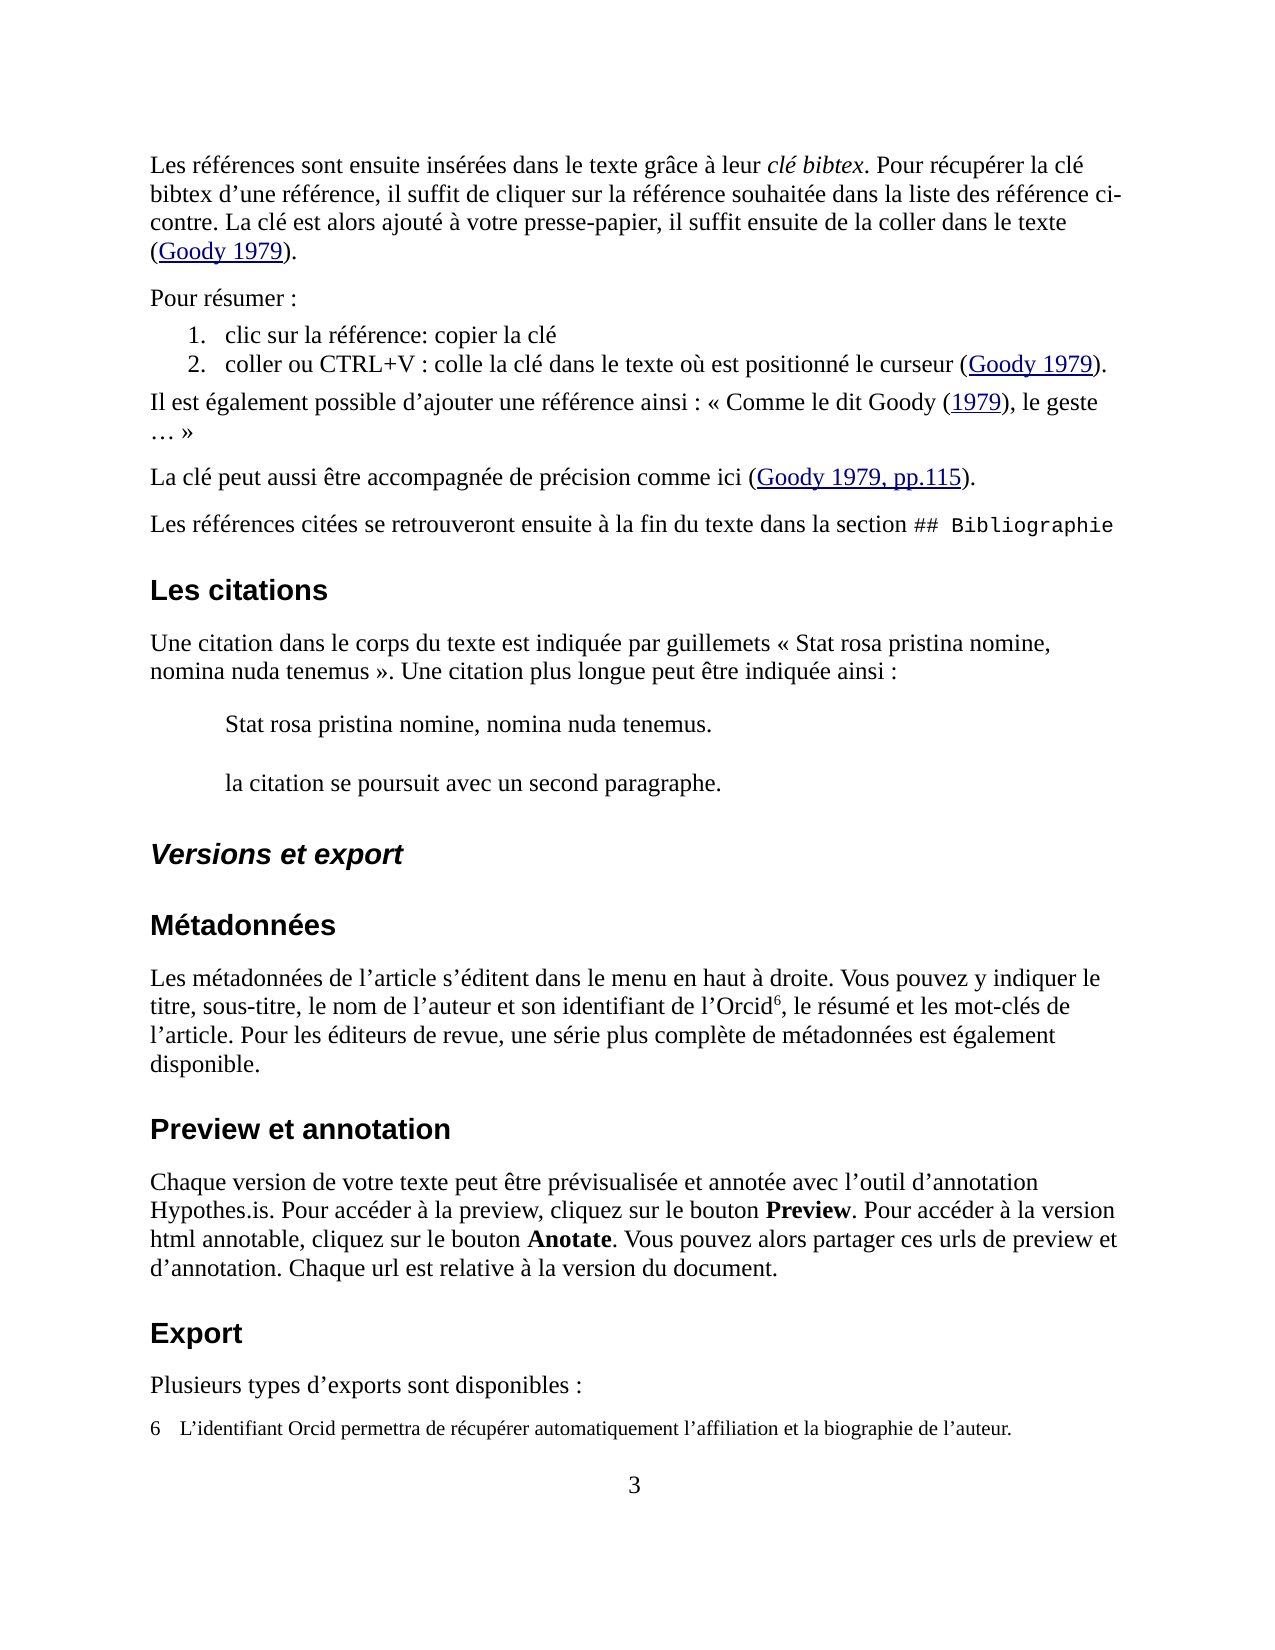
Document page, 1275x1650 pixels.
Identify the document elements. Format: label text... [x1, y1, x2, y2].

subtitle Export [150, 1316, 1125, 1349]
text Une citation dans le corps du texte est indiquée par guillemets « Stat rosa pristina nomine, nomina nuda tenemus ». Une citation plus longue peut être indiquée ainsi : [150, 628, 1125, 685]
text La clé peut aussi être accompagnée de précision comme ici (Goody 1979, pp.115). [150, 462, 1125, 491]
text L’identifiant Orcid permettra de récupérer automatiquement l’affiliation et la biographie de l’auteur. [150, 1416, 1125, 1440]
text Stat rosa pristina nomine, nomina nuda tenemus. [225, 709, 1125, 738]
text Chaque version de votre texte peut être prévisualisée et annotée avec l’outil d’annotation Hypothes.is. Pour accéder à la preview, cliquez sur le bouton Preview. Pour accéder à la version html annotable, cliquez sur le bouton Anotate. Vous pouvez alors partager ces urls de preview et d’annotation. Chaque url est relative à la version du document. [150, 1167, 1125, 1282]
text Les références citées se retrouveront ensuite à la fin du texte dans la section ## Bibliographie [150, 509, 1125, 539]
text Les références sont ensuite insérées dans le texte grâce à leur clé bibtex. Pour récupérer la clé bibtex d’une référence, il suffit de cliquer sur la référence souhaitée dans la liste des référence ci-contre. La clé est alors ajouté à votre presse-papier, il suffit ensuite de la coller dans le texte (Goody 1979). [150, 150, 1125, 265]
subtitle Les citations [150, 573, 1125, 606]
subtitle Versions et export [150, 837, 1125, 870]
list coller ou CTRL+V : colle la clé dans le texte où est positionné le curseur (Goody 1979). [187, 349, 1125, 378]
text la citation se poursuit avec un second paragraphe. [225, 768, 1125, 797]
text Pour résumer : [150, 283, 1125, 312]
text Les métadonnées de l’article s’éditent dans le menu en haut à droite. Vous pouvez y indiquer le titre, sous-titre, le nom de l’auteur et son identifiant de l’Orcid, le résumé et les mot-clés de l’article. Pour les éditeurs de revue, une série plus complète de métadonnées est également disponible. [150, 963, 1125, 1078]
text Il est également possible d’ajouter une référence ainsi : « Comme le dit Goody (1979), le geste … » [150, 387, 1125, 444]
text Plusieurs types d’exports sont disponibles : [150, 1371, 1125, 1399]
subtitle Métadonnées [150, 908, 1125, 941]
list clic sur la référence: copier la clé [187, 321, 1125, 349]
subtitle Preview et annotation [150, 1112, 1125, 1145]
